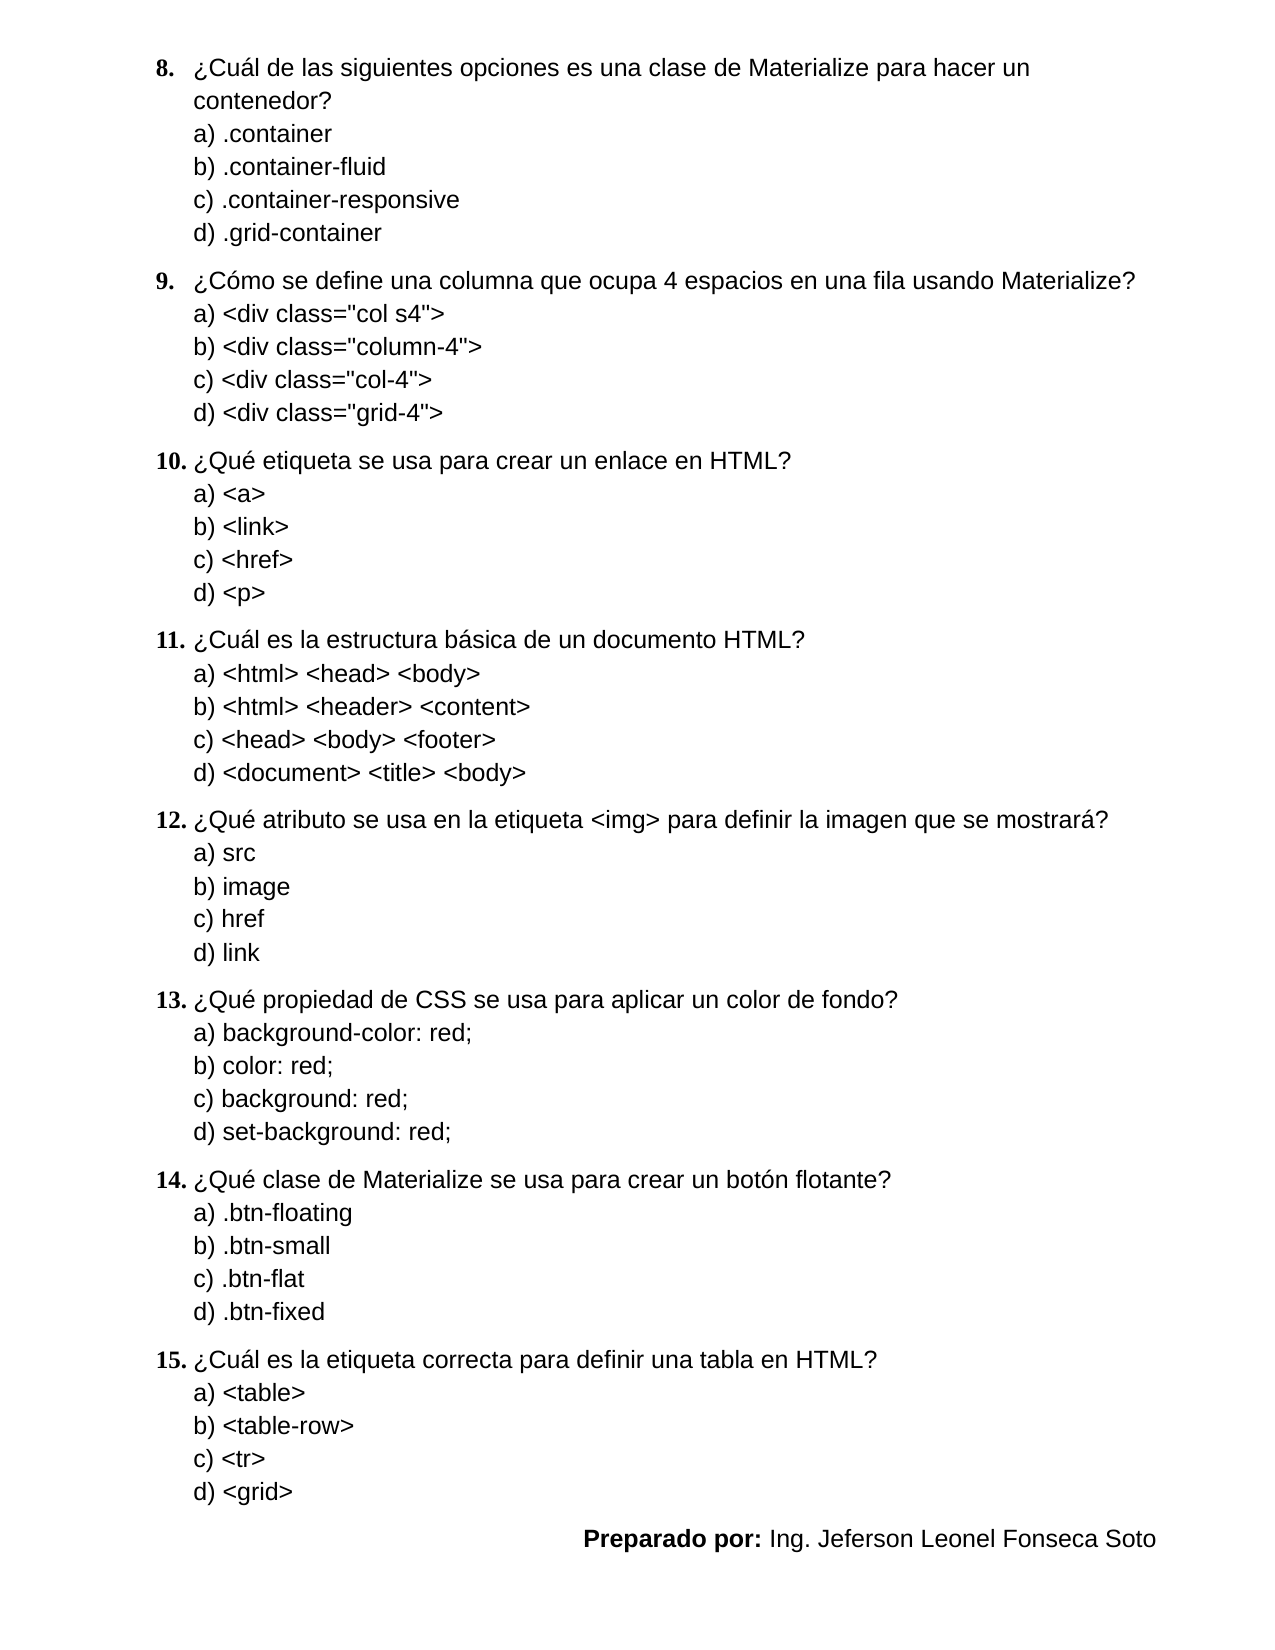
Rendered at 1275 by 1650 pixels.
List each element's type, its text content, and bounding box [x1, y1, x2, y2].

list ¿Cuál de las siguientes opciones es una clase de Materialize para hacer un contenedor? a) .container b) .container-fluid c) .container-responsive d) .grid-container [156, 53, 1157, 247]
list ¿Cuál es la estructura básica de un documento HTML? a) <html> <head> <body> b) <html> <header> <content> c) <head> <body> <footer> d) <document> <title> <body> [156, 626, 1157, 786]
list ¿Qué atributo se usa en la etiqueta <img> para definir la imagen que se mostrará? a) src b) image c) href d) link [156, 805, 1157, 966]
list ¿Cuál es la etiqueta correcta para definir una tabla en HTML? a) <table> b) <table-row> c) <tr> d) <grid> [156, 1345, 1157, 1506]
list ¿Qué etiqueta se usa para crear un enlace en HTML? a) <a> b) <link> c) <href> d) <p> [156, 446, 1157, 607]
list ¿Cómo se define una columna que ocupa 4 espacios en una fila usando Materialize? a) <div class="col s4"> b) <div class="column-4"> c) <div class="col-4"> d) <div class="grid-4"> [156, 266, 1157, 427]
list ¿Qué propiedad de CSS se usa para aplicar un color de fondo? a) background-color: red; b) color: red; c) background: red; d) set-background: red; [156, 985, 1157, 1146]
text Preparado por: Ing. Jeferson Leonel Fonseca Soto [118, 1524, 1157, 1553]
list ¿Qué clase de Materialize se usa para crear un botón flotante? a) .btn-floating b) .btn-small c) .btn-flat d) .btn-fixed [156, 1165, 1157, 1326]
